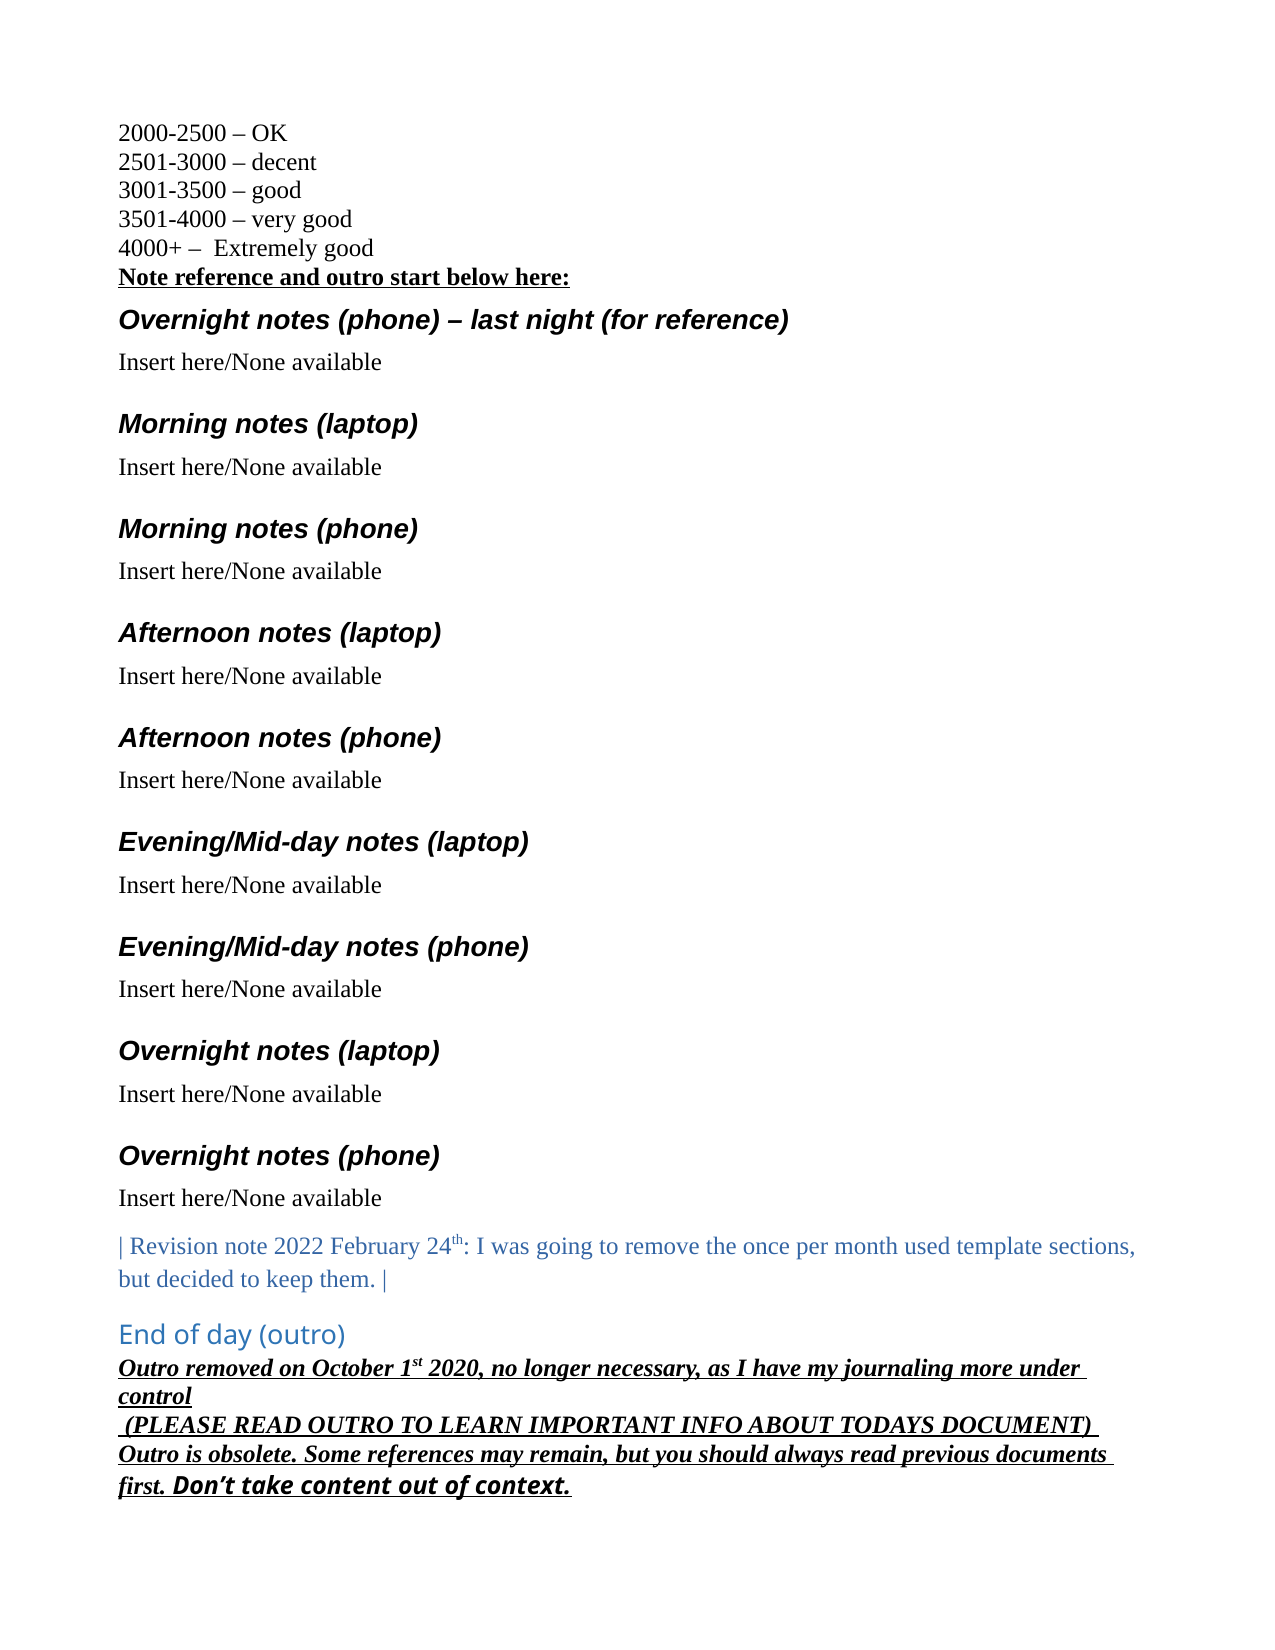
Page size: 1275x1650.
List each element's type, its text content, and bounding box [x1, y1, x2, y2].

subtitle Morning notes (phone) [118, 512, 1157, 544]
text (PLEASE READ OUTRO TO LEARN IMPORTANT INFO ABOUT TODAYS DOCUMENT) Outro is obsolete. Some references may remain, but you should always read previous documents first. Don’t take content out of context. [118, 1410, 1157, 1502]
text Insert here/None available [118, 870, 1157, 899]
subtitle Afternoon notes (laptop) [118, 617, 1157, 648]
subtitle End of day (outro) [118, 1316, 1157, 1353]
text Insert here/None available [118, 1183, 1157, 1212]
subtitle Evening/Mid-day notes (phone) [118, 930, 1157, 962]
text Insert here/None available [118, 556, 1157, 585]
subtitle Afternoon notes (phone) [118, 721, 1157, 753]
text Insert here/None available [118, 765, 1157, 794]
subtitle Evening/Mid-day notes (laptop) [118, 826, 1157, 857]
text Insert here/None available [118, 452, 1157, 481]
text 3001-3500 – good [118, 176, 1157, 204]
text 2000-2500 – OK [118, 118, 1157, 147]
subtitle Overnight notes (phone) [118, 1139, 1157, 1171]
text Insert here/None available [118, 661, 1157, 690]
text Insert here/None available [118, 347, 1157, 376]
text Insert here/None available [118, 974, 1157, 1003]
text 2501-3000 – decent [118, 147, 1157, 176]
text Insert here/None available [118, 1079, 1157, 1108]
text | Revision note 2022 February 24th: I was going to remove the once per month used template sections, but decided to keep them. | [118, 1231, 1157, 1293]
text Note reference and outro start below here: [118, 262, 1157, 291]
subtitle Overnight notes (laptop) [118, 1034, 1157, 1066]
text 4000+ – Extremely good [118, 233, 1157, 262]
text 3501-4000 – very good [118, 204, 1157, 233]
subtitle Morning notes (laptop) [118, 408, 1157, 439]
subtitle Overnight notes (phone) – last night (for reference) [118, 303, 1157, 335]
text Outro removed on October 1st 2020, no longer necessary, as I have my journaling more under control [118, 1353, 1157, 1410]
